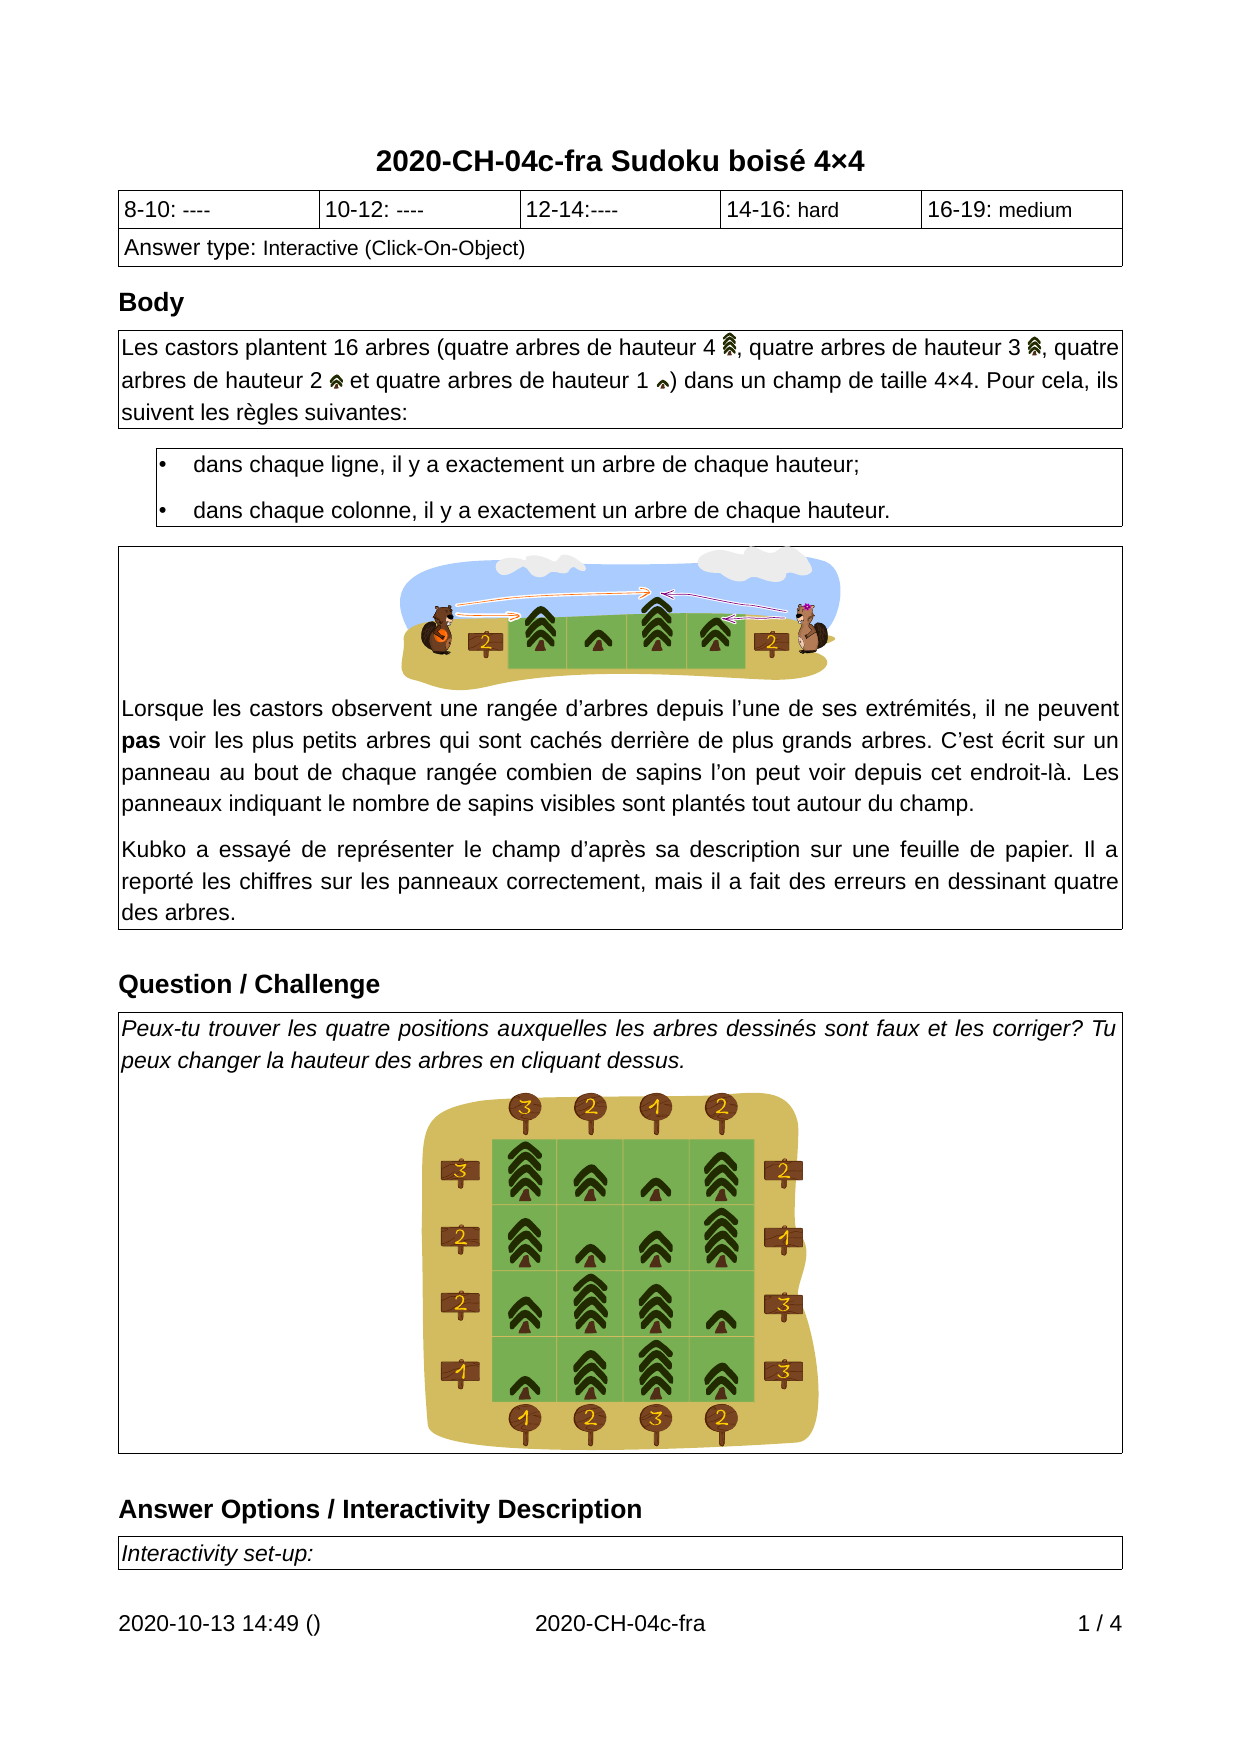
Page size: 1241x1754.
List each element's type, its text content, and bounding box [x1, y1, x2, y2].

subtitle Question / Challenge [118, 969, 1122, 999]
text Interactivity set-up: [119, 1537, 1122, 1569]
text Peux-tu trouver les quatre positions auxquelles les arbres dessinés sont faux et les corriger? Tu peux changer la hauteur des arbres en cliquant dessus. [119, 1013, 1122, 1073]
table_header 14-16: hard [721, 191, 921, 228]
table_header 8-10: ---- [119, 191, 319, 228]
table_header 16-19: medium [922, 191, 1122, 228]
list dans chaque colonne, il y a exactement un arbre de chaque hauteur. [157, 494, 1122, 526]
table_header 10-12: ---- [320, 191, 520, 228]
table_cell Answer type: Interactive (Click-On-Object) [119, 229, 1122, 266]
subtitle Answer Options / Interactivity Description [118, 1494, 1122, 1524]
table_header 12-14:---- [521, 191, 720, 228]
text Les castors plantent 16 arbres (quatre arbres de hauteur 4 , quatre arbres de hauteur 3 , quatre arbres de hauteur 2 et quatre arbres de hauteur 1 ) dans un champ de taille 4×4. Pour cela, ils suivent les règles suivantes: [119, 331, 1122, 428]
subtitle 2020-CH-04c-fra Sudoku boisé 4×4 [118, 143, 1122, 177]
text Lorsque les castors observent une rangée d’arbres depuis l’une de ses extrémités, il ne peuvent pas voir les plus petits arbres qui sont cachés derrière de plus grands arbres. C’est écrit sur un panneau au bout de chaque rangée combien de sapins l’on peut voir depuis cet endroit-là. Les panneaux indiquant le nombre de sapins visibles sont plantés tout autour du champ. [119, 547, 1122, 816]
subtitle Body [118, 287, 1122, 317]
list dans chaque ligne, il y a exactement un arbre de chaque hauteur; [157, 449, 1122, 477]
text Kubko a essayé de représenter le champ d’après sa description sur une feuille de papier. Il a reporté les chiffres sur les panneaux correctement, mais il a fait des erreurs en dessinant quatre des arbres. [119, 833, 1122, 929]
